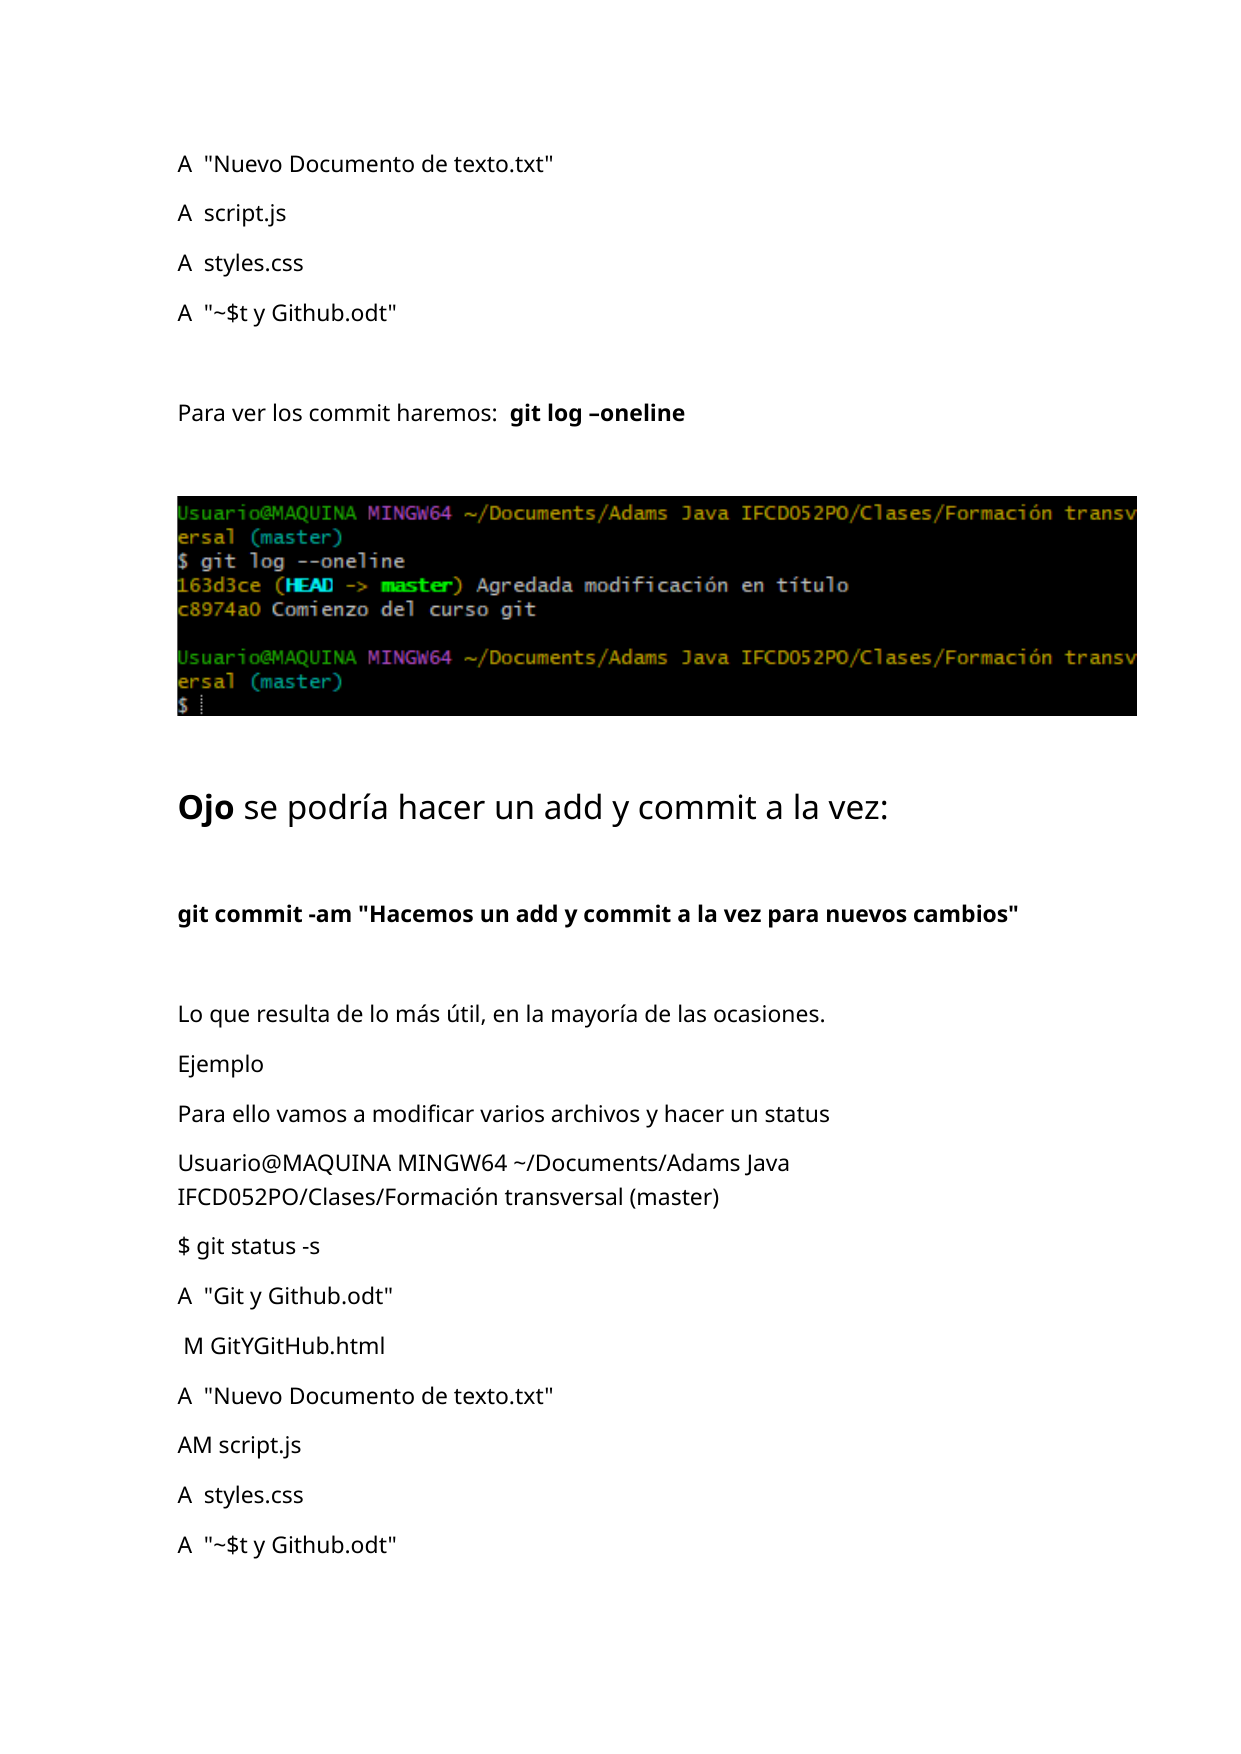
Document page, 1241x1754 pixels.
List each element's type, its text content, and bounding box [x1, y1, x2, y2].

text Lo que resulta de lo más útil, en la mayoría de las ocasiones. [177, 998, 1063, 1029]
text A "Nuevo Documento de texto.txt" [177, 148, 1063, 179]
text A styles.css [177, 247, 1063, 278]
text git commit -am "Hacemos un add y commit a la vez para nuevos cambios" [177, 898, 1063, 930]
text Usuario@MAQUINA MINGW64 ~/Documents/Adams Java IFCD052PO/Clases/Formación transversal (master) [177, 1147, 1063, 1212]
text M GitYGitHub.html [177, 1330, 1063, 1361]
text $ git status -s [177, 1230, 1063, 1262]
text A styles.css [177, 1479, 1063, 1511]
text AM script.js [177, 1429, 1063, 1461]
text Para ver los commit haremos: git log –oneline [177, 397, 1063, 428]
text Ojo se podría hacer un add y commit a la vez: [177, 784, 1063, 829]
text Para ello vamos a modificar varios archivos y hacer un status [177, 1098, 1063, 1129]
text A script.js [177, 197, 1063, 229]
text A "Nuevo Documento de texto.txt" [177, 1380, 1063, 1411]
text Ejemplo [177, 1048, 1063, 1079]
text A "~$t y Github.odt" [177, 1529, 1063, 1560]
text A "Git y Github.odt" [177, 1280, 1063, 1311]
text A "~$t y Github.odt" [177, 297, 1063, 328]
